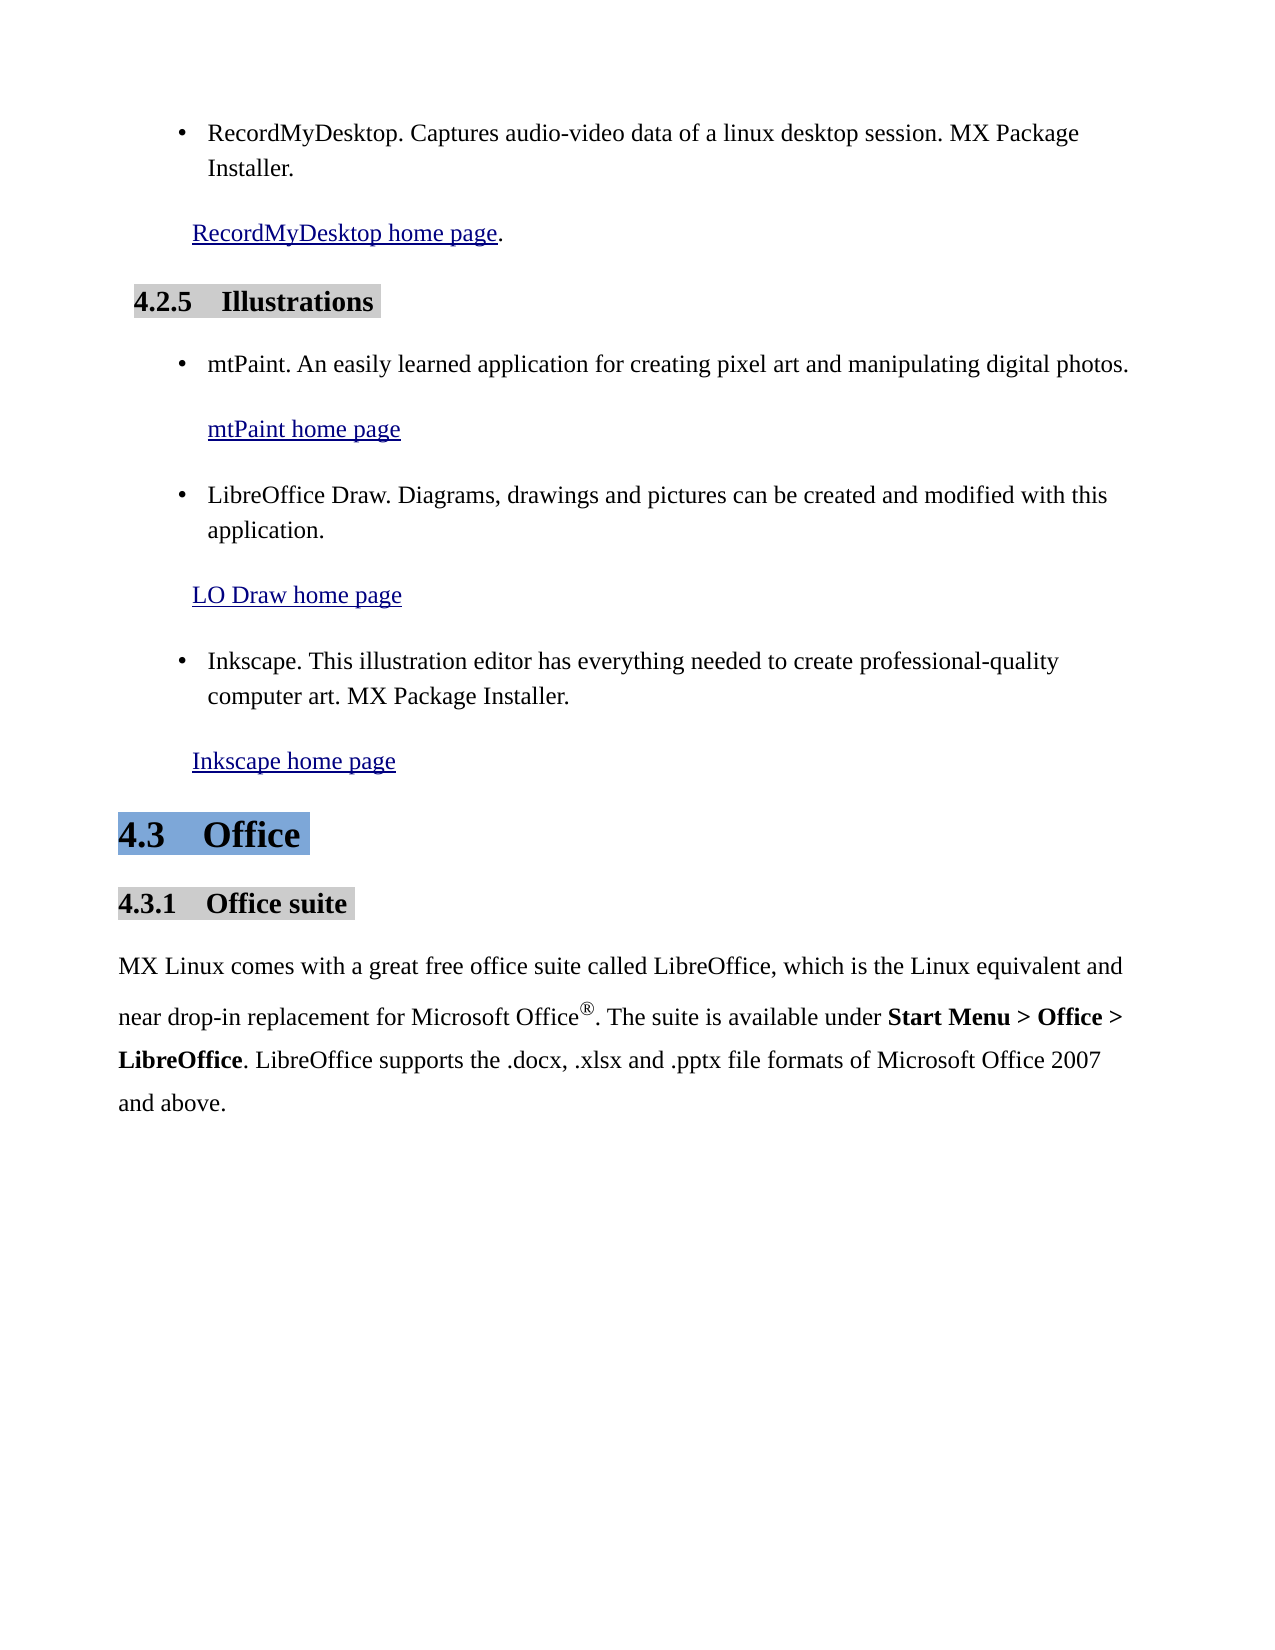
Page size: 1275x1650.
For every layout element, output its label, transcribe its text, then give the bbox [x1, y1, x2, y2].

subtitle 4.3.1 Office suite [355, 887, 1157, 920]
list RecordMyDesktop home page. [162, 218, 1157, 247]
text MX Linux comes with a great free office suite called LibreOffice, which is the Linux equivalent and near drop-in replacement for Microsoft Office®. The suite is available under Start Menu > Office > LibreOffice. LibreOffice supports the .docx, .xlsx and .pptx file formats of Microsoft Office 2007 and above. [118, 951, 1142, 1117]
list mtPaint home page [178, 414, 1141, 443]
list LibreOffice Draw. Diagrams, drawings and pictures can be created and modified with this application. [178, 480, 1141, 543]
list RecordMyDesktop. Captures audio-video data of a linux desktop session. MX Package Installer. [178, 118, 1141, 181]
subtitle 4.3 Office [310, 812, 1157, 855]
subtitle 4.2.5 Illustrations [381, 284, 1141, 318]
list LO Draw home page [162, 581, 1157, 609]
list mtPaint. An easily learned application for creating pixel art and manipulating digital photos. [178, 349, 1141, 378]
list Inkscape home page [162, 746, 1157, 775]
list Inkscape. This illustration editor has everything needed to create professional-quality computer art. MX Package Installer. [178, 646, 1141, 709]
